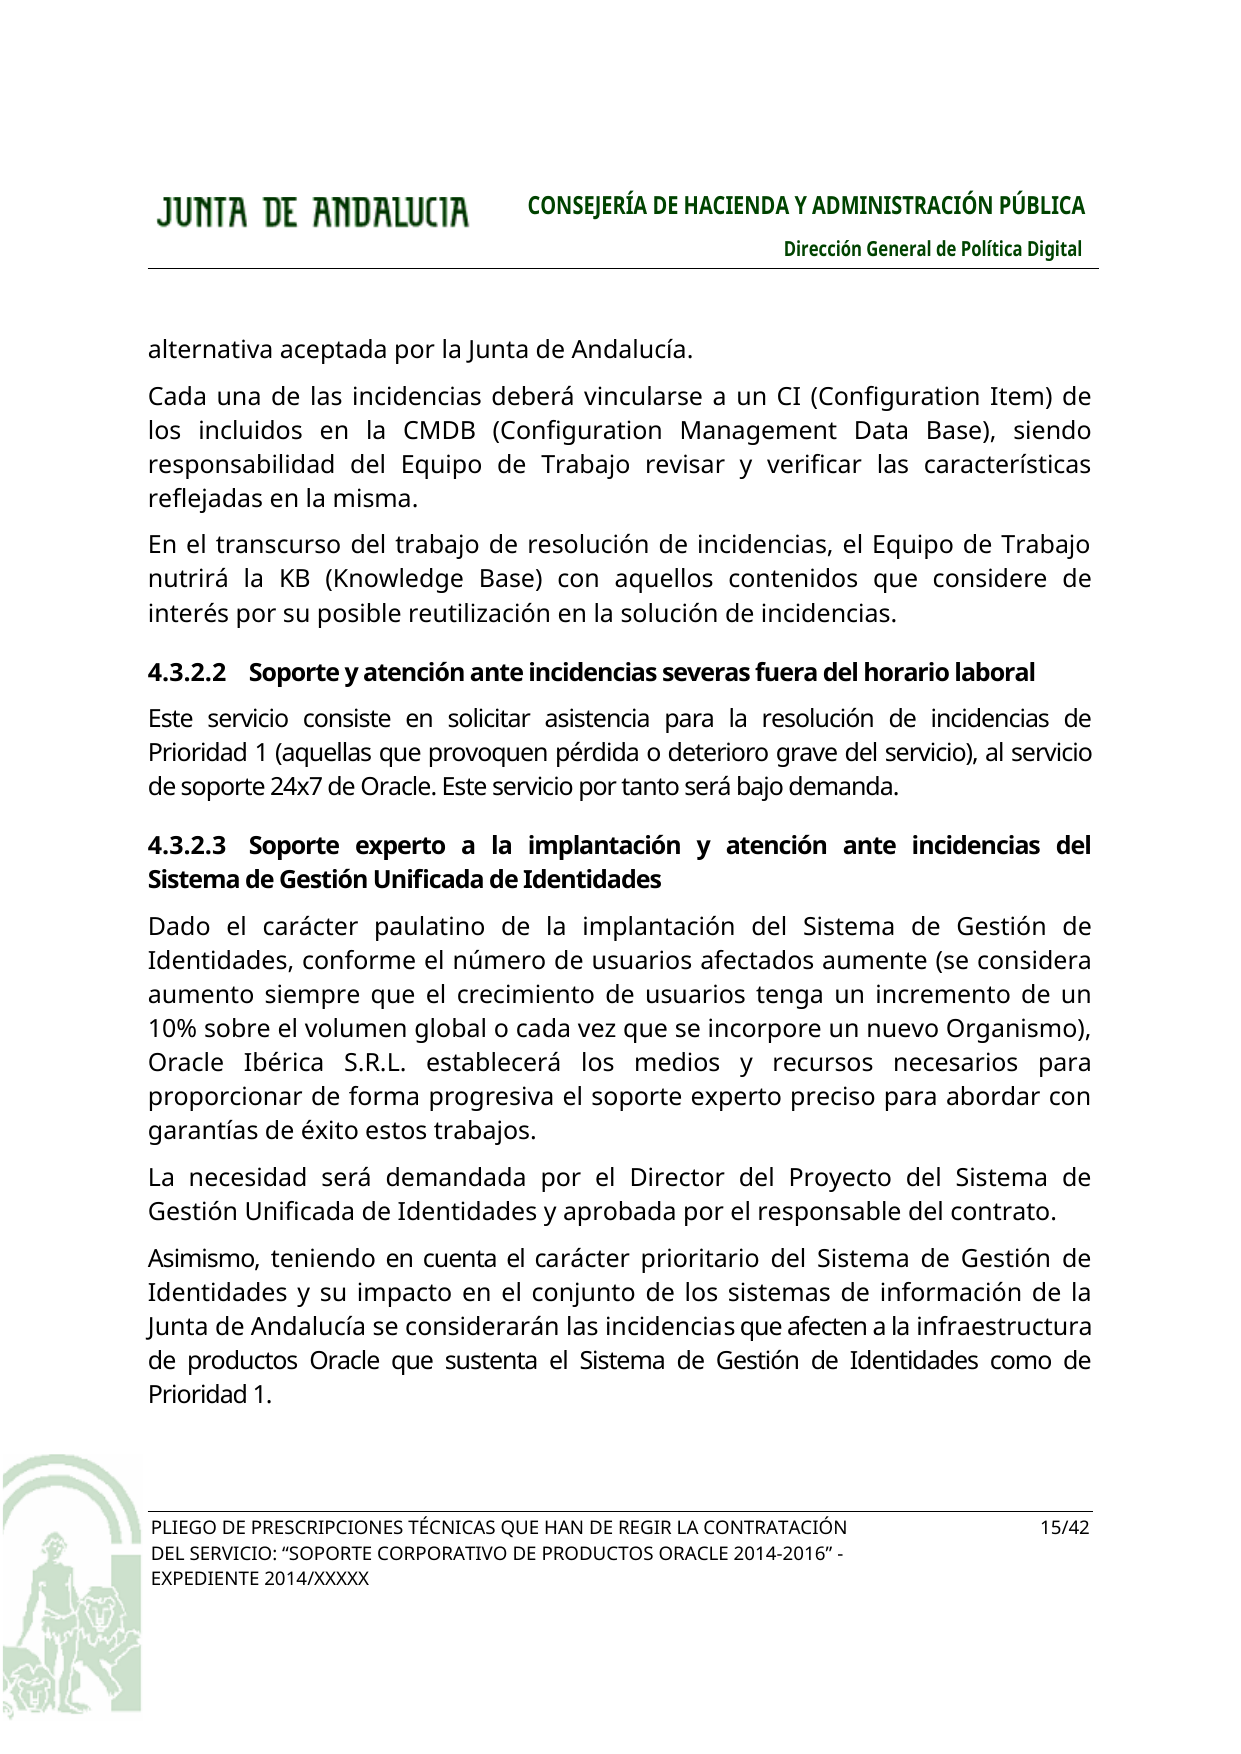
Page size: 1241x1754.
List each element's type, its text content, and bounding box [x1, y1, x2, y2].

text En el transcurso del trabajo de resolución de incidencias, el Equipo de Trabajo nutrirá la KB (Knowledge Base) con aquellos contenidos que considere de interés por su posible reutilización en la solución de incidencias. [148, 527, 1093, 629]
picture [156, 197, 471, 229]
picture [2, 1454, 144, 1722]
subtitle Soporte experto a la implantación y atención ante incidencias del Sistema de Gestión Unificada de Identidades [148, 828, 1093, 896]
text Este servicio consiste en solicitar asistencia para la resolución de incidencias de Prioridad 1 (aquellas que provoquen pérdida o deterioro grave del servicio), al servicio de soporte 24x7 de Oracle. Este servicio por tanto será bajo demanda. [148, 701, 1093, 803]
subtitle Soporte y atención ante incidencias severas fuera del horario laboral [148, 654, 1093, 688]
text Asimismo, teniendo en cuenta el carácter prioritario del Sistema de Gestión de Identidades y su impacto en el conjunto de los sistemas de información de la Junta de Andalucía se considerarán las incidencias que afecten a la infraestructura de productos Oracle que sustenta el Sistema de Gestión de Identidades como de Prioridad 1. [148, 1240, 1093, 1411]
text alternativa aceptada por la Junta de Andalucía. [148, 332, 1093, 366]
text Cada una de las incidencias deberá vincularse a un CI (Configuration Item) de los incluidos en la CMDB (Configuration Management Data Base), siendo responsabilidad del Equipo de Trabajo revisar y verificar las características reflejadas en la misma. [148, 378, 1093, 514]
text Dado el carácter paulatino de la implantación del Sistema de Gestión de Identidades, conforme el número de usuarios afectados aumente (se considera aumento siempre que el crecimiento de usuarios tenga un incremento de un 10% sobre el volumen global o cada vez que se incorpore un nuevo Organismo), Oracle Ibérica S.R.L. establecerá los medios y recursos necesarios para proporcionar de forma progresiva el soporte experto preciso para abordar con garantías de éxito estos trabajos. [148, 909, 1093, 1147]
text La necesidad será demandada por el Director del Proyecto del Sistema de Gestión Unificada de Identidades y aprobada por el responsable del contrato. [148, 1159, 1093, 1228]
